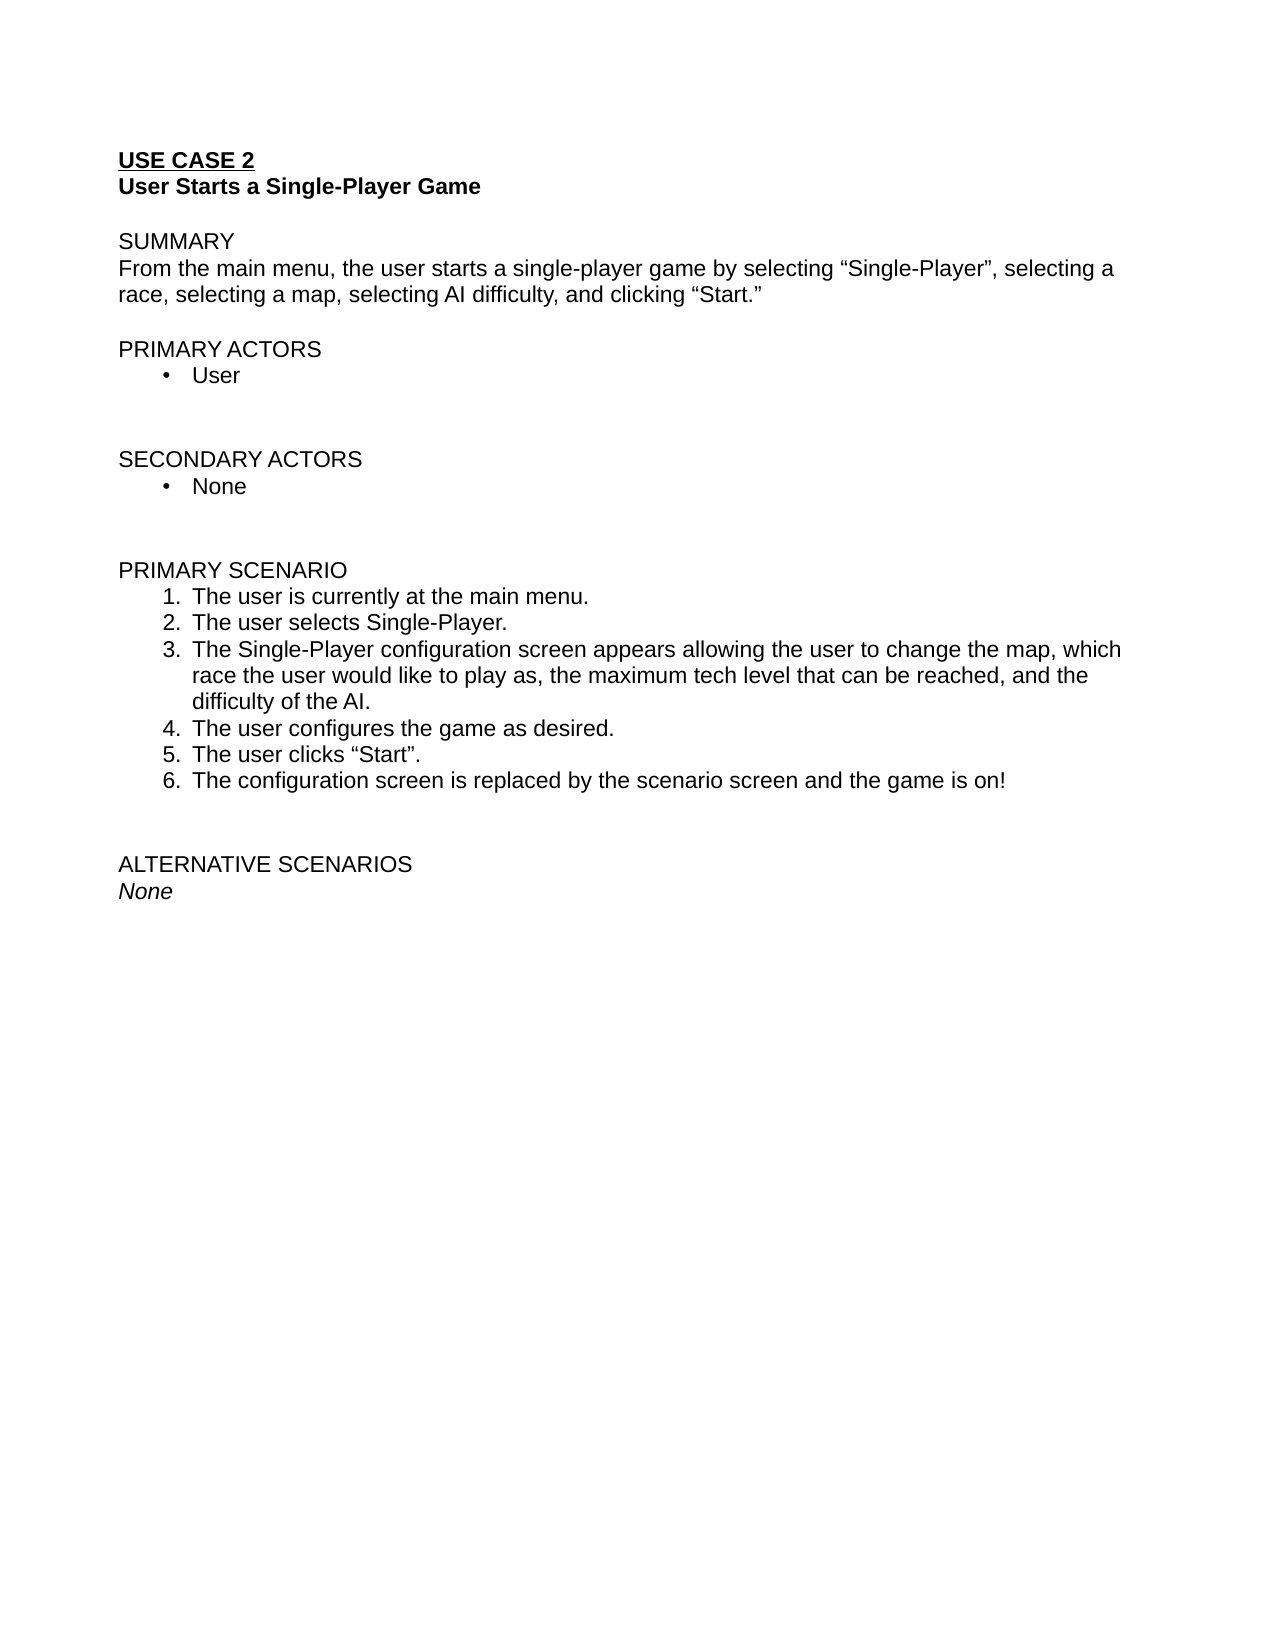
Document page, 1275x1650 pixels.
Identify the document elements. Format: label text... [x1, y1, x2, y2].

list None [162, 473, 1157, 499]
text USE CASE 2 User Starts a Single-Player Game SUMMARY From the main menu, the user starts a single-player game by selecting “Single-Player”, selecting a race, selecting a map, selecting AI difficulty, and clicking “Start.” PRIMARY ACTORS [118, 118, 1157, 362]
list The user is currently at the main menu. [162, 583, 1157, 609]
text SECONDARY ACTORS [118, 389, 1157, 473]
list The user selects Single-Player. [162, 609, 1157, 636]
text ALTERNATIVE SCENARIOS None [118, 794, 1157, 904]
list The user configures the game as desired. [162, 715, 1157, 741]
list The user clicks “Start”. [162, 741, 1157, 767]
list The configuration screen is replaced by the scenario screen and the game is on! [162, 767, 1157, 794]
list User [162, 362, 1157, 389]
text PRIMARY SCENARIO [118, 499, 1157, 583]
list The Single-Player configuration screen appears allowing the user to change the map, which race the user would like to play as, the maximum tech level that can be reached, and the difficulty of the AI. [162, 636, 1157, 715]
